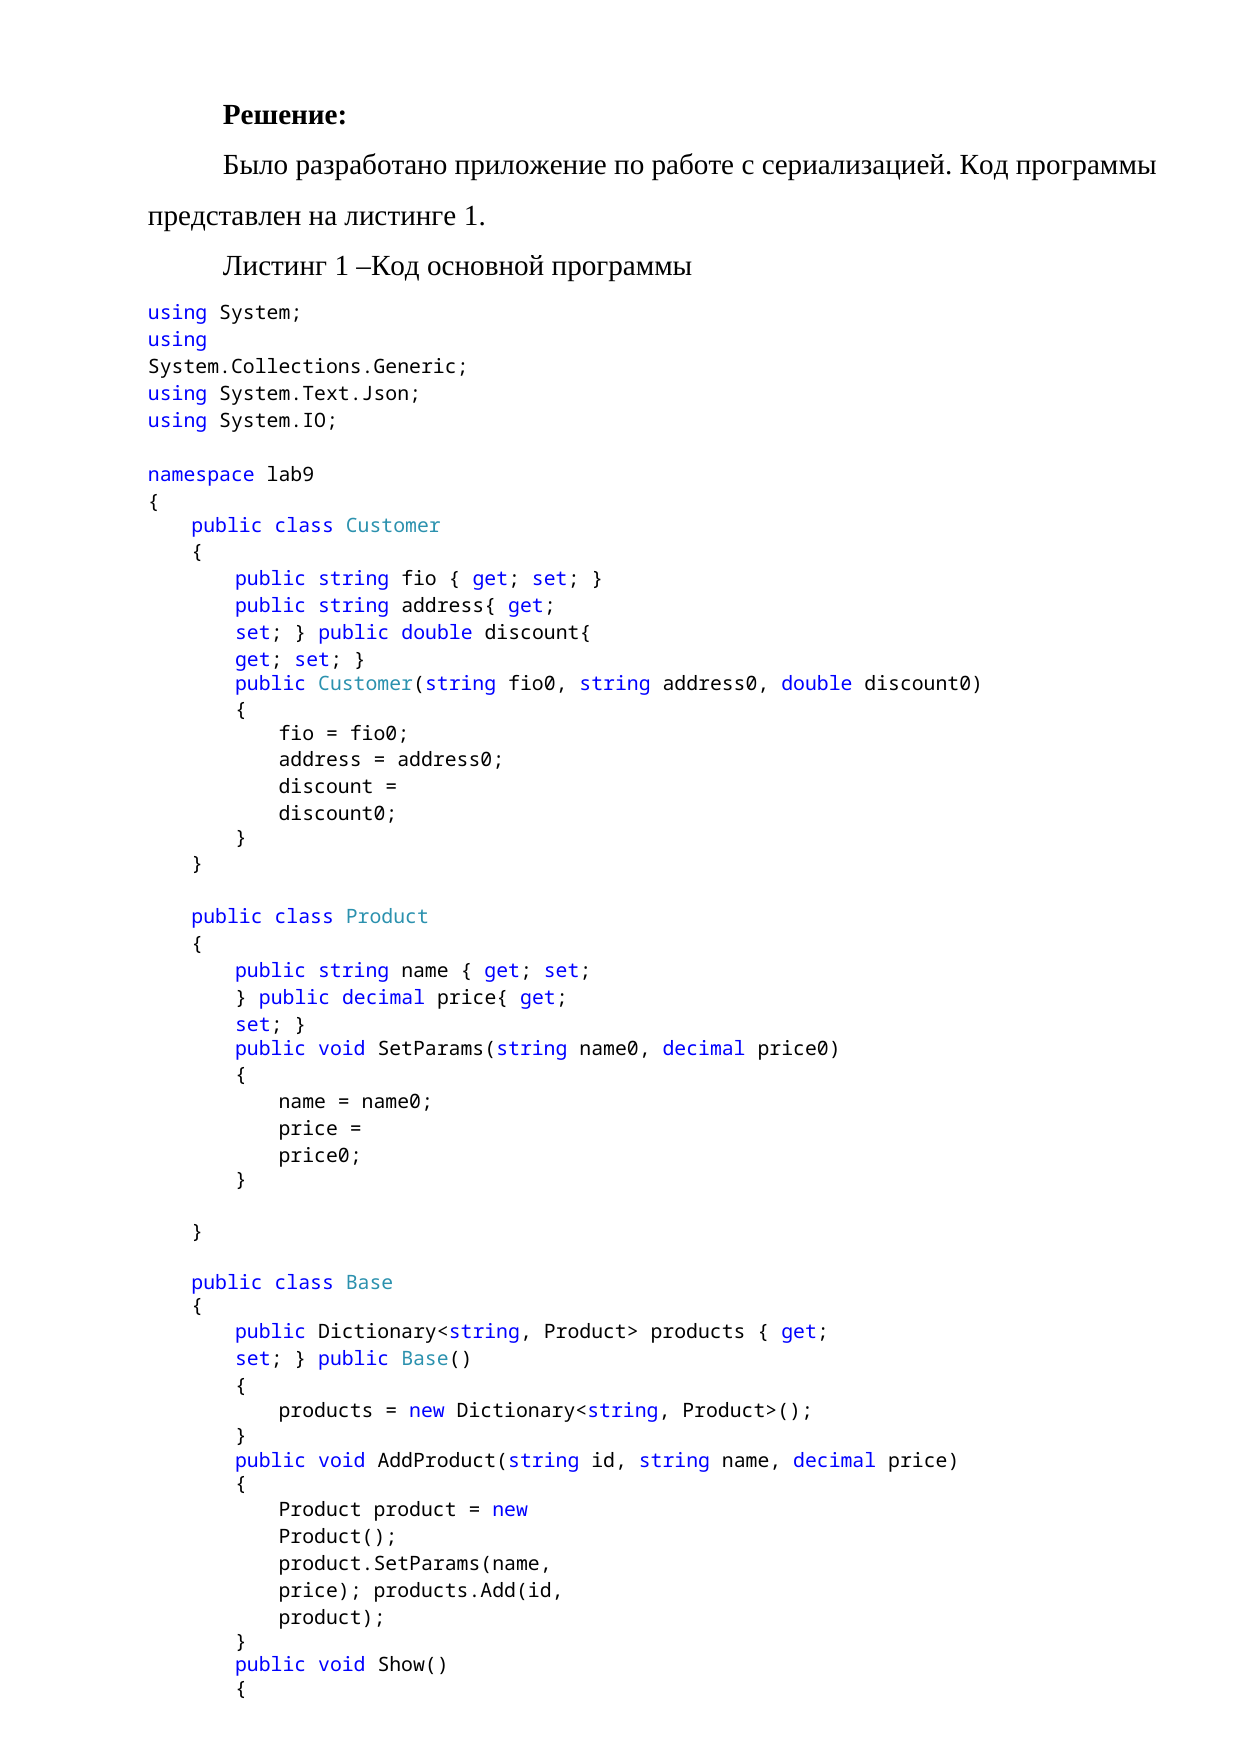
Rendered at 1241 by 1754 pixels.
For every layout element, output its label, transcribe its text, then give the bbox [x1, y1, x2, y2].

text } [235, 1422, 1192, 1449]
text public string fio { get; set; } public string address{ get; set; } public double discount{ get; set; } [235, 564, 628, 672]
text public Customer(string fio0, string address0, double discount0) [235, 672, 1192, 695]
text public string name { get; set; } public decimal price{ get; set; } [235, 956, 594, 1037]
text public void Show() [235, 1653, 1192, 1676]
text using System; [148, 298, 1192, 325]
text public void AddProduct(string id, string name, decimal price) [235, 1449, 1192, 1472]
text fio = fio0; [278, 722, 1192, 745]
text name = name0; price = price0; [278, 1087, 442, 1168]
text } [235, 826, 1192, 849]
text { [235, 1060, 1192, 1087]
text products = new Dictionary<string, Product>(); [278, 1399, 1192, 1422]
text { [235, 1472, 1192, 1495]
text address = address0; discount = discount0; [278, 745, 507, 826]
text { [235, 1676, 1192, 1699]
text public Dictionary<string, Product> products { get; set; } public Base() [235, 1318, 857, 1372]
text { [191, 537, 1192, 564]
text { [191, 1294, 1192, 1318]
text } [235, 1630, 1192, 1653]
text { [148, 487, 1192, 514]
text namespace lab9 [148, 460, 1192, 487]
text public void SetParams(string name0, decimal price0) [235, 1037, 1192, 1060]
text using System.IO; [148, 406, 1192, 433]
text { [191, 929, 1192, 956]
text Product product = new Product(); product.SetParams(name, price); products.Add(id, product); [278, 1495, 628, 1630]
text using System.Collections.Generic; using System.Text.Json; [148, 325, 507, 406]
text { [235, 1372, 1192, 1399]
text public class Product [191, 902, 1192, 929]
subtitle Решение: [223, 97, 1192, 131]
text Было разработано приложение по работе с сериализацией. Код программы представлен на листинге 1. [148, 147, 1158, 231]
text public class Base [191, 1271, 1192, 1294]
text Листинг 1 –Код основной программы [223, 248, 1192, 282]
text public class Customer [191, 514, 1192, 537]
text { [235, 695, 1192, 722]
text } [235, 1168, 1192, 1192]
text } [191, 1217, 1192, 1244]
text } [191, 849, 1192, 876]
